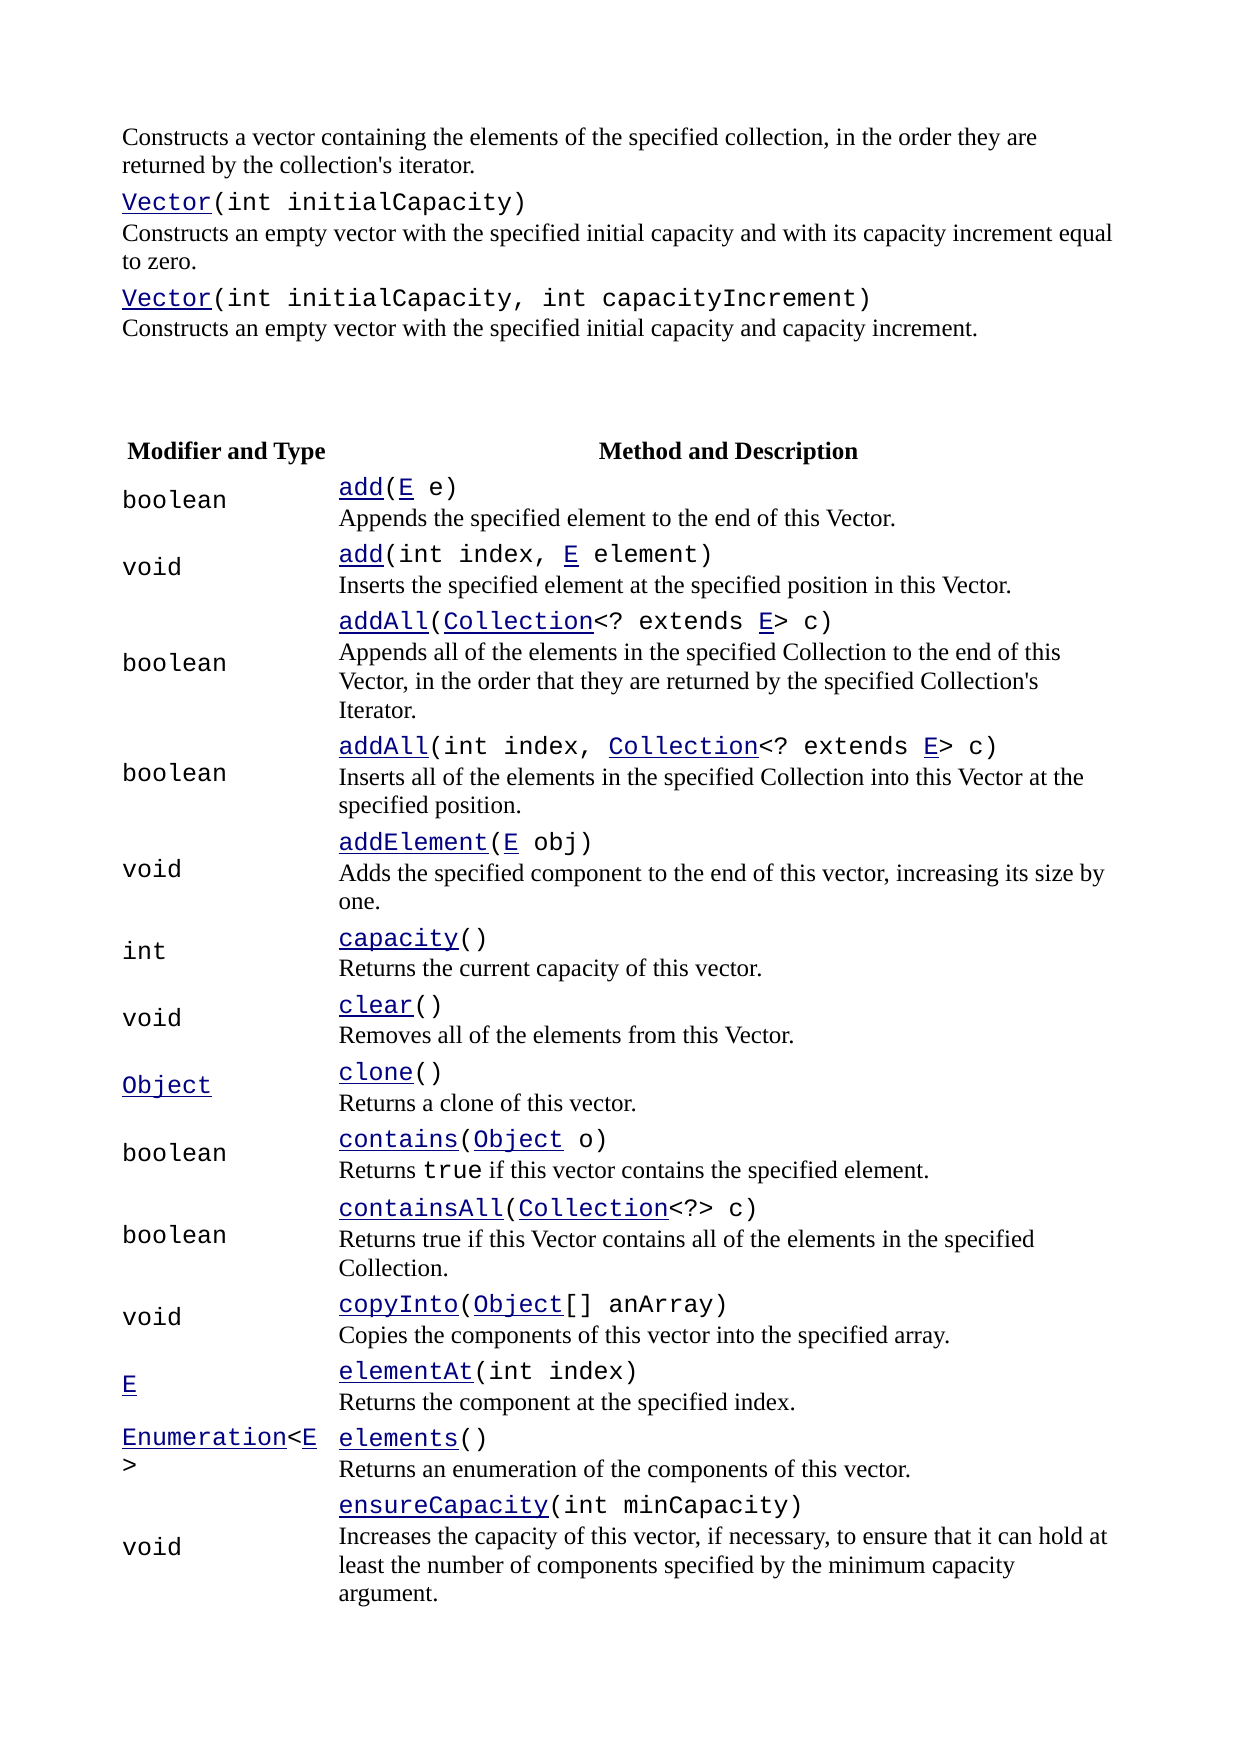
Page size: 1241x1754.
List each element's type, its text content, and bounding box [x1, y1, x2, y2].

table_cell boolean [118, 1120, 334, 1189]
table_cell add(int index, E element) Inserts the specified element at the specified position in this Vector. [335, 536, 1122, 603]
table_cell boolean [118, 469, 334, 536]
table_cell void [118, 986, 334, 1053]
table_cell clone() Returns a clone of this vector. [335, 1053, 1122, 1120]
table_cell copyInto(Object[] anArray) Copies the components of this vector into the specified array. [335, 1285, 1122, 1352]
table_cell void [118, 823, 334, 919]
table_cell boolean [118, 727, 334, 823]
table_cell addAll(Collection<? extends E> c) Appends all of the elements in the specified Collection to the end of this Vector, in the order that they are returned by the specified Collection's Iterator. [335, 603, 1122, 727]
table_cell elementAt(int index) Returns the component at the specified index. [335, 1352, 1122, 1419]
table_cell clear() Removes all of the elements from this Vector. [335, 986, 1122, 1053]
table_cell int [118, 919, 334, 986]
table_cell E [118, 1352, 334, 1419]
table_cell Object [118, 1053, 334, 1120]
table_cell capacity() Returns the current capacity of this vector. [335, 919, 1122, 986]
table_header Modifier and Type [118, 432, 334, 468]
table_cell boolean [118, 1189, 334, 1285]
table_cell Vector(int initialCapacity) Constructs an empty vector with the specified initial capacity and with its capacity increment equal to zero. [118, 183, 1122, 279]
table_cell void [118, 1285, 334, 1352]
table_cell Enumeration<E> [118, 1419, 334, 1486]
table_cell addAll(int index, Collection<? extends E> c) Inserts all of the elements in the specified Collection into this Vector at the specified position. [335, 727, 1122, 823]
table_cell void [118, 1486, 334, 1611]
table_cell addElement(E obj) Adds the specified component to the end of this vector, increasing its size by one. [335, 823, 1122, 919]
table_cell contains(Object o) Returns true if this vector contains the specified element. [335, 1120, 1122, 1189]
table_cell void [118, 536, 334, 603]
table_cell ensureCapacity(int minCapacity) Increases the capacity of this vector, if necessary, to ensure that it can hold at least the number of components specified by the minimum capacity argument. [335, 1486, 1122, 1611]
table_cell add(E e) Appends the specified element to the end of this Vector. [335, 469, 1122, 536]
table_cell Constructs a vector containing the elements of the specified collection, in the order they are returned by the collection's iterator. [118, 118, 1122, 183]
table_header Method and Description [335, 432, 1122, 468]
table_cell elements() Returns an enumeration of the components of this vector. [335, 1419, 1122, 1486]
table_cell Vector(int initialCapacity, int capacityIncrement) Constructs an empty vector with the specified initial capacity and capacity increment. [118, 279, 1122, 346]
table_cell containsAll(Collection<?> c) Returns true if this Vector contains all of the elements in the specified Collection. [335, 1189, 1122, 1285]
table_cell boolean [118, 603, 334, 727]
